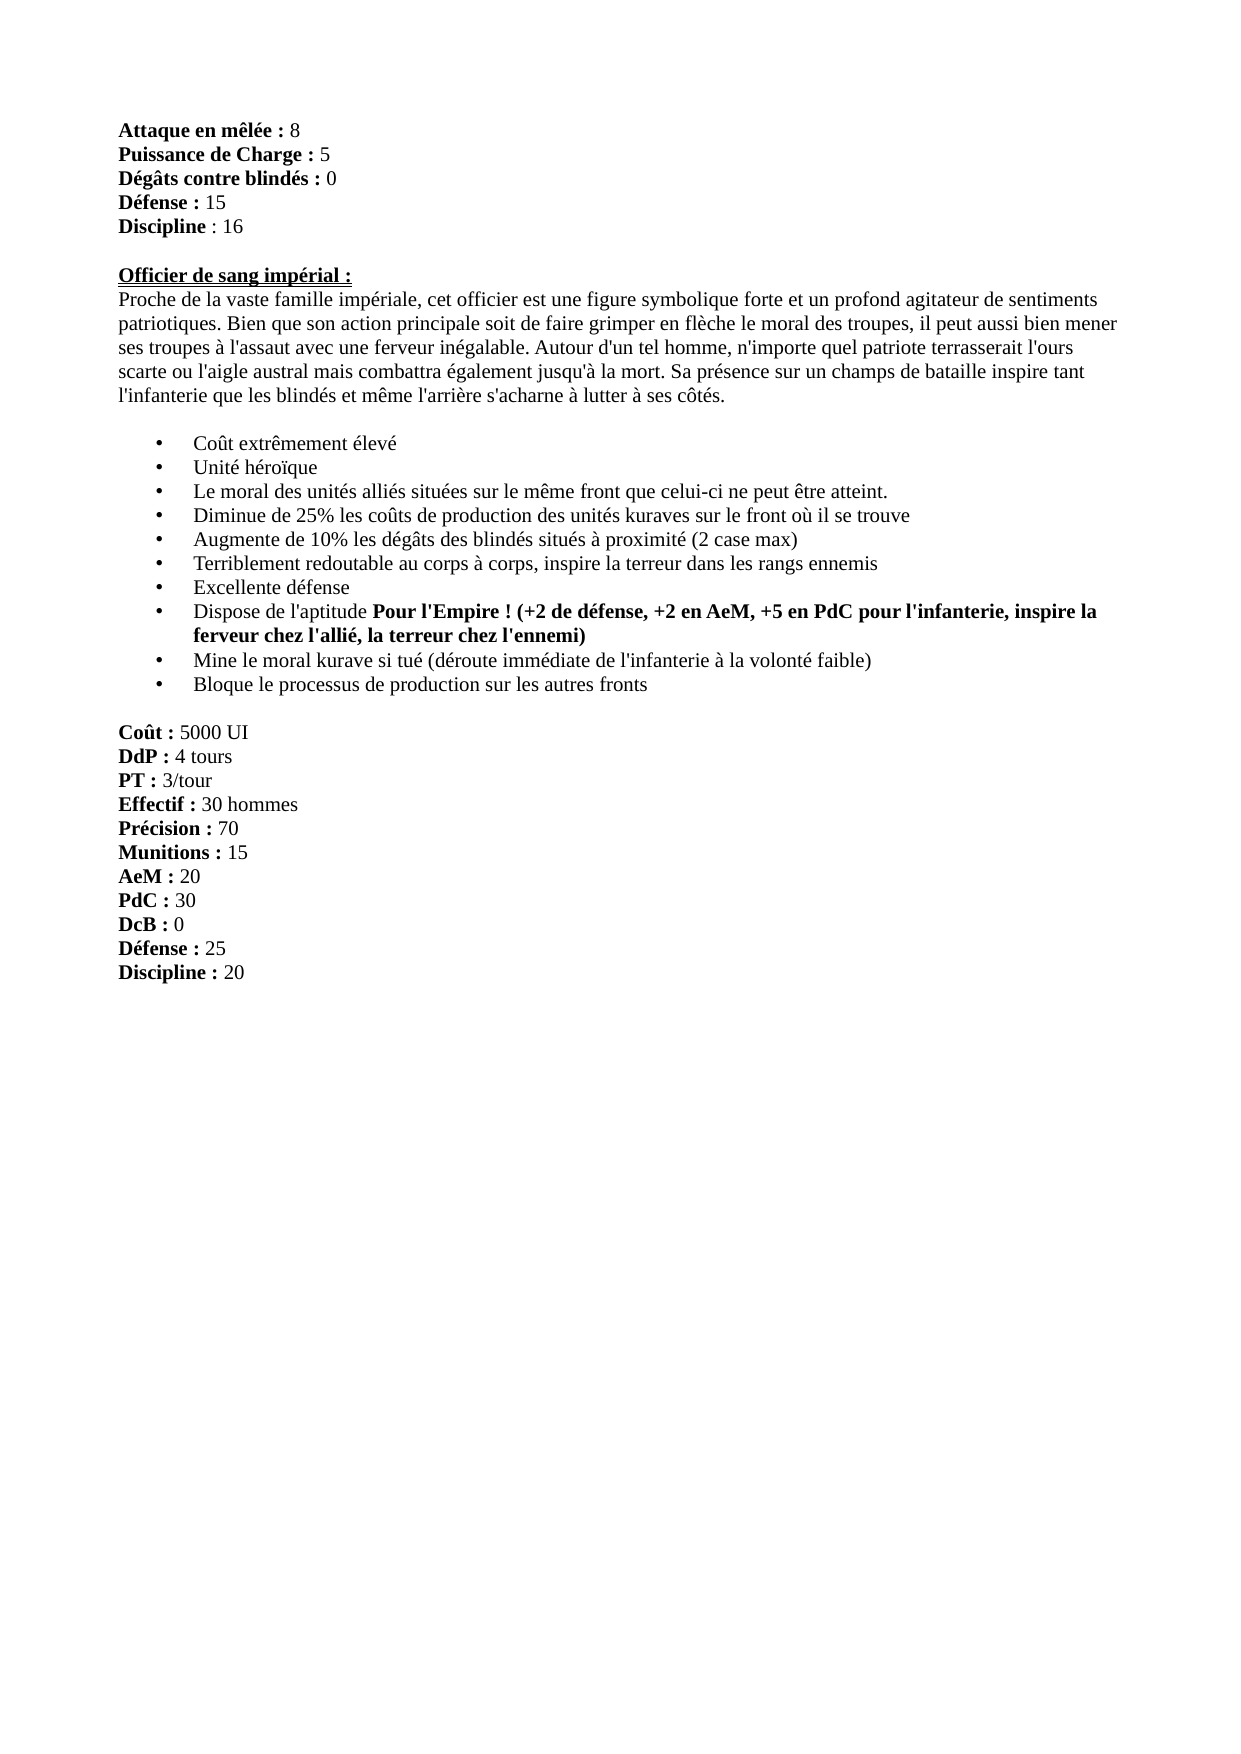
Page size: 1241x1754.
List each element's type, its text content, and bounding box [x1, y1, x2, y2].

text Précision : 70 [118, 816, 1122, 840]
list Mine le moral kurave si tué (déroute immédiate de l'infanterie à la volonté faible) [156, 647, 1122, 672]
text Effectif : 30 hommes [118, 792, 1122, 816]
text Défense : 25 [118, 936, 1122, 960]
text Dégâts contre blindés : 0 [118, 166, 1122, 190]
text Proche de la vaste famille impériale, cet officier est une figure symbolique forte et un profond agitateur de sentiments patriotiques. Bien que son action principale soit de faire grimper en flèche le moral des troupes, il peut aussi bien mener ses troupes à l'assaut avec une ferveur inégalable. Autour d'un tel homme, n'importe quel patriote terrasserait l'ours scarte ou l'aigle austral mais combattra également jusqu'à la mort. Sa présence sur un champs de bataille inspire tant l'infanterie que les blindés et même l'arrière s'acharne à lutter à ses côtés. [118, 287, 1122, 407]
text Coût : 5000 UI [118, 720, 1122, 744]
text DdP : 4 tours [118, 744, 1122, 768]
text AeM : 20 [118, 864, 1122, 888]
text Défense : 15 [118, 190, 1122, 214]
list Coût extrêmement élevé [156, 431, 1122, 455]
list Excellente défense [156, 575, 1122, 599]
list Dispose de l'aptitude Pour l'Empire ! (+2 de défense, +2 en AeM, +5 en PdC pour l'infanterie, inspire la ferveur chez l'allié, la terreur chez l'ennemi) [156, 599, 1122, 647]
list Terriblement redoutable au corps à corps, inspire la terreur dans les rangs ennemis [156, 551, 1122, 575]
list Diminue de 25% les coûts de production des unités kuraves sur le front où il se trouve [156, 503, 1122, 527]
list Le moral des unités alliés situées sur le même front que celui-ci ne peut être atteint. [156, 479, 1122, 503]
list Augmente de 10% les dégâts des blindés situés à proximité (2 case max) [156, 527, 1122, 551]
text PdC : 30 [118, 888, 1122, 912]
list Bloque le processus de production sur les autres fronts [156, 672, 1122, 696]
list Unité héroïque [156, 455, 1122, 479]
text Puissance de Charge : 5 [118, 142, 1122, 166]
text DcB : 0 [118, 912, 1122, 936]
text Attaque en mêlée : 8 [118, 118, 1122, 142]
text PT : 3/tour [118, 768, 1122, 792]
text Discipline : 16 [118, 214, 1122, 238]
text Discipline : 20 [118, 960, 1122, 984]
text Officier de sang impérial : [118, 262, 1122, 287]
text Munitions : 15 [118, 840, 1122, 864]
